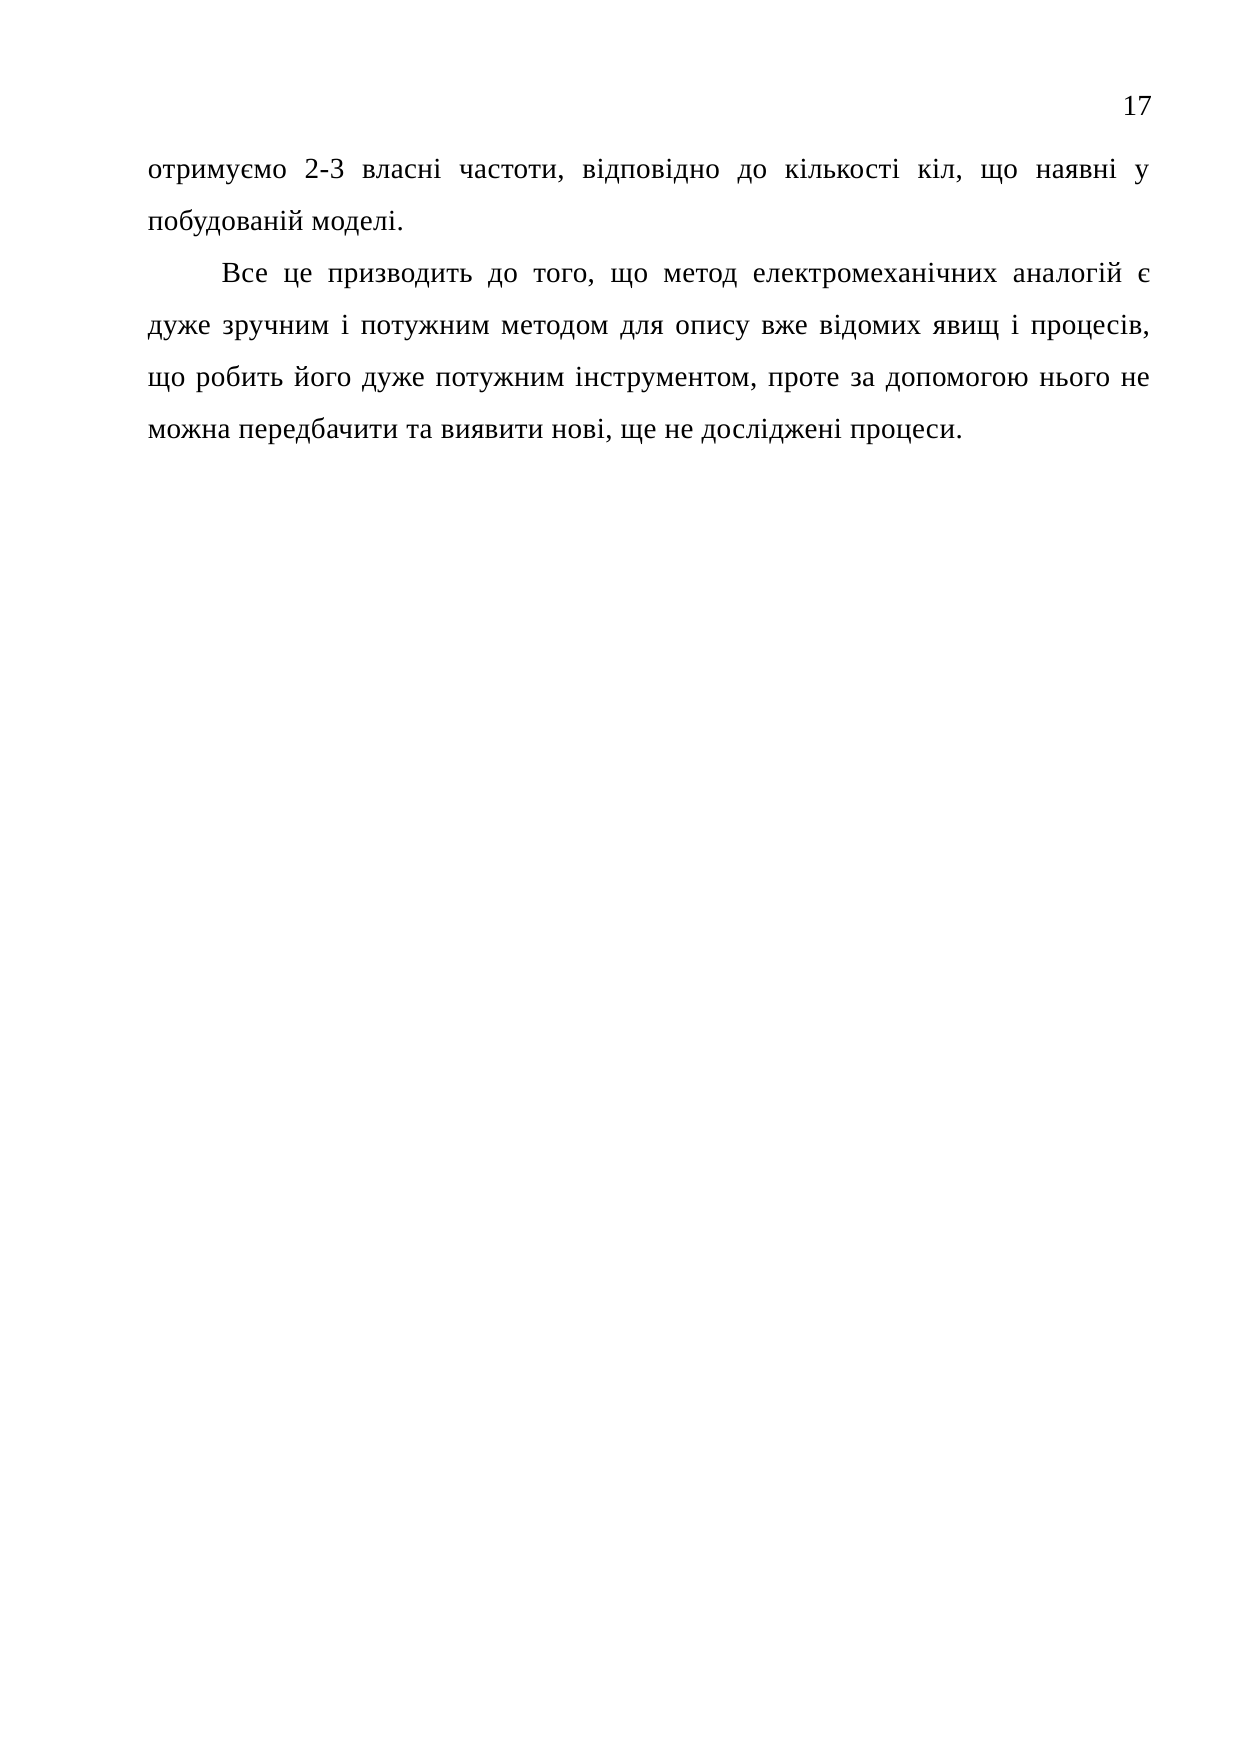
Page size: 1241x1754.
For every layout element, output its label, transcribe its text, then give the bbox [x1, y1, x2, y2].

text Все це призводить до того, що метод електромеханічних аналогій є дуже зручним і потужним методом для опису вже відомих явищ і процесів, що робить його дуже потужним інструментом, проте за допомогою нього не можна передбачити та виявити нові, ще не досліджені процеси. [148, 256, 1152, 445]
text отримуємо 2-3 власні частоти, відповідно до кількості кіл, що наявні у побудованій моделі. [148, 152, 1152, 237]
